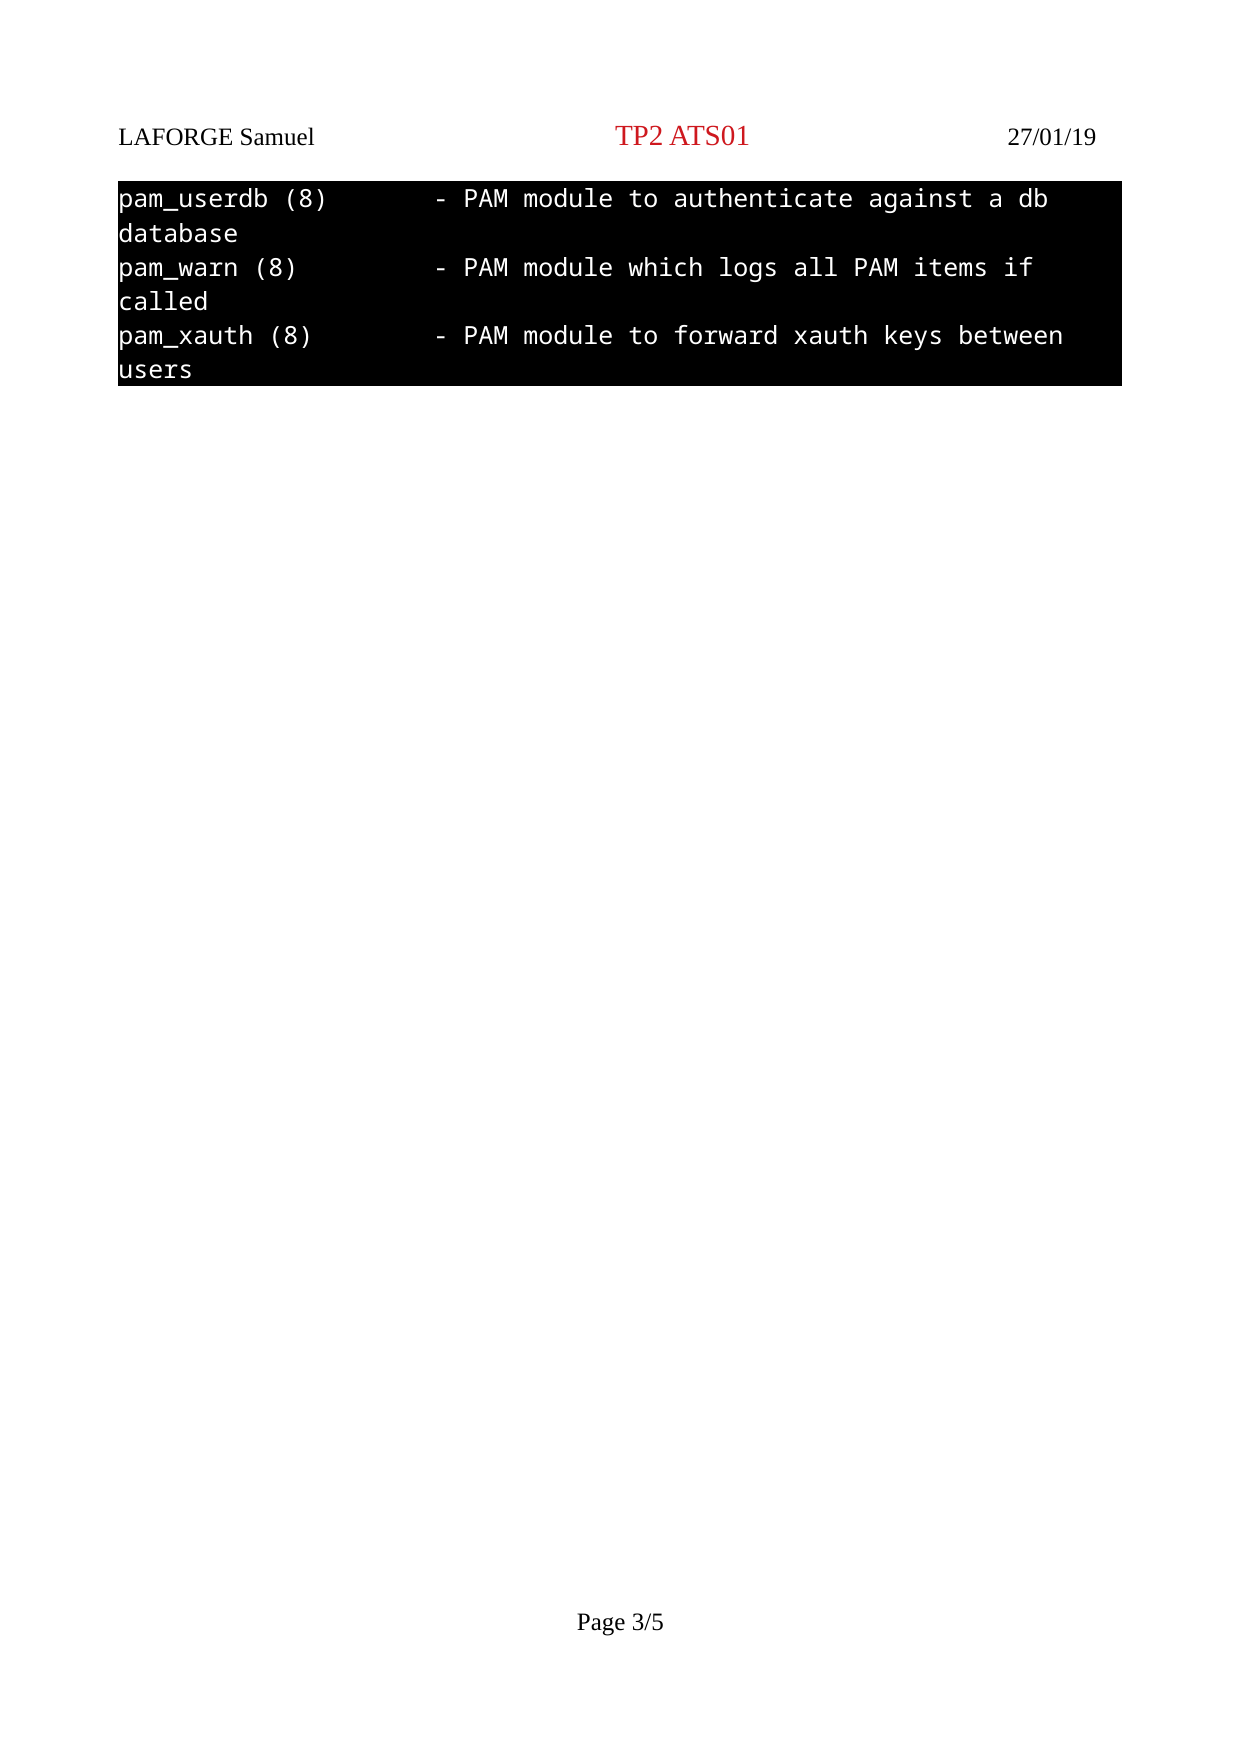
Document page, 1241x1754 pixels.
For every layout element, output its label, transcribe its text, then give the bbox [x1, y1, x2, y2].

text pam_userdb (8) - PAM module to authenticate against a db database [118, 181, 1122, 249]
text pam_xauth (8) - PAM module to forward xauth keys between users [118, 317, 1122, 386]
text pam_warn (8) - PAM module which logs all PAM items if called [118, 249, 1122, 317]
